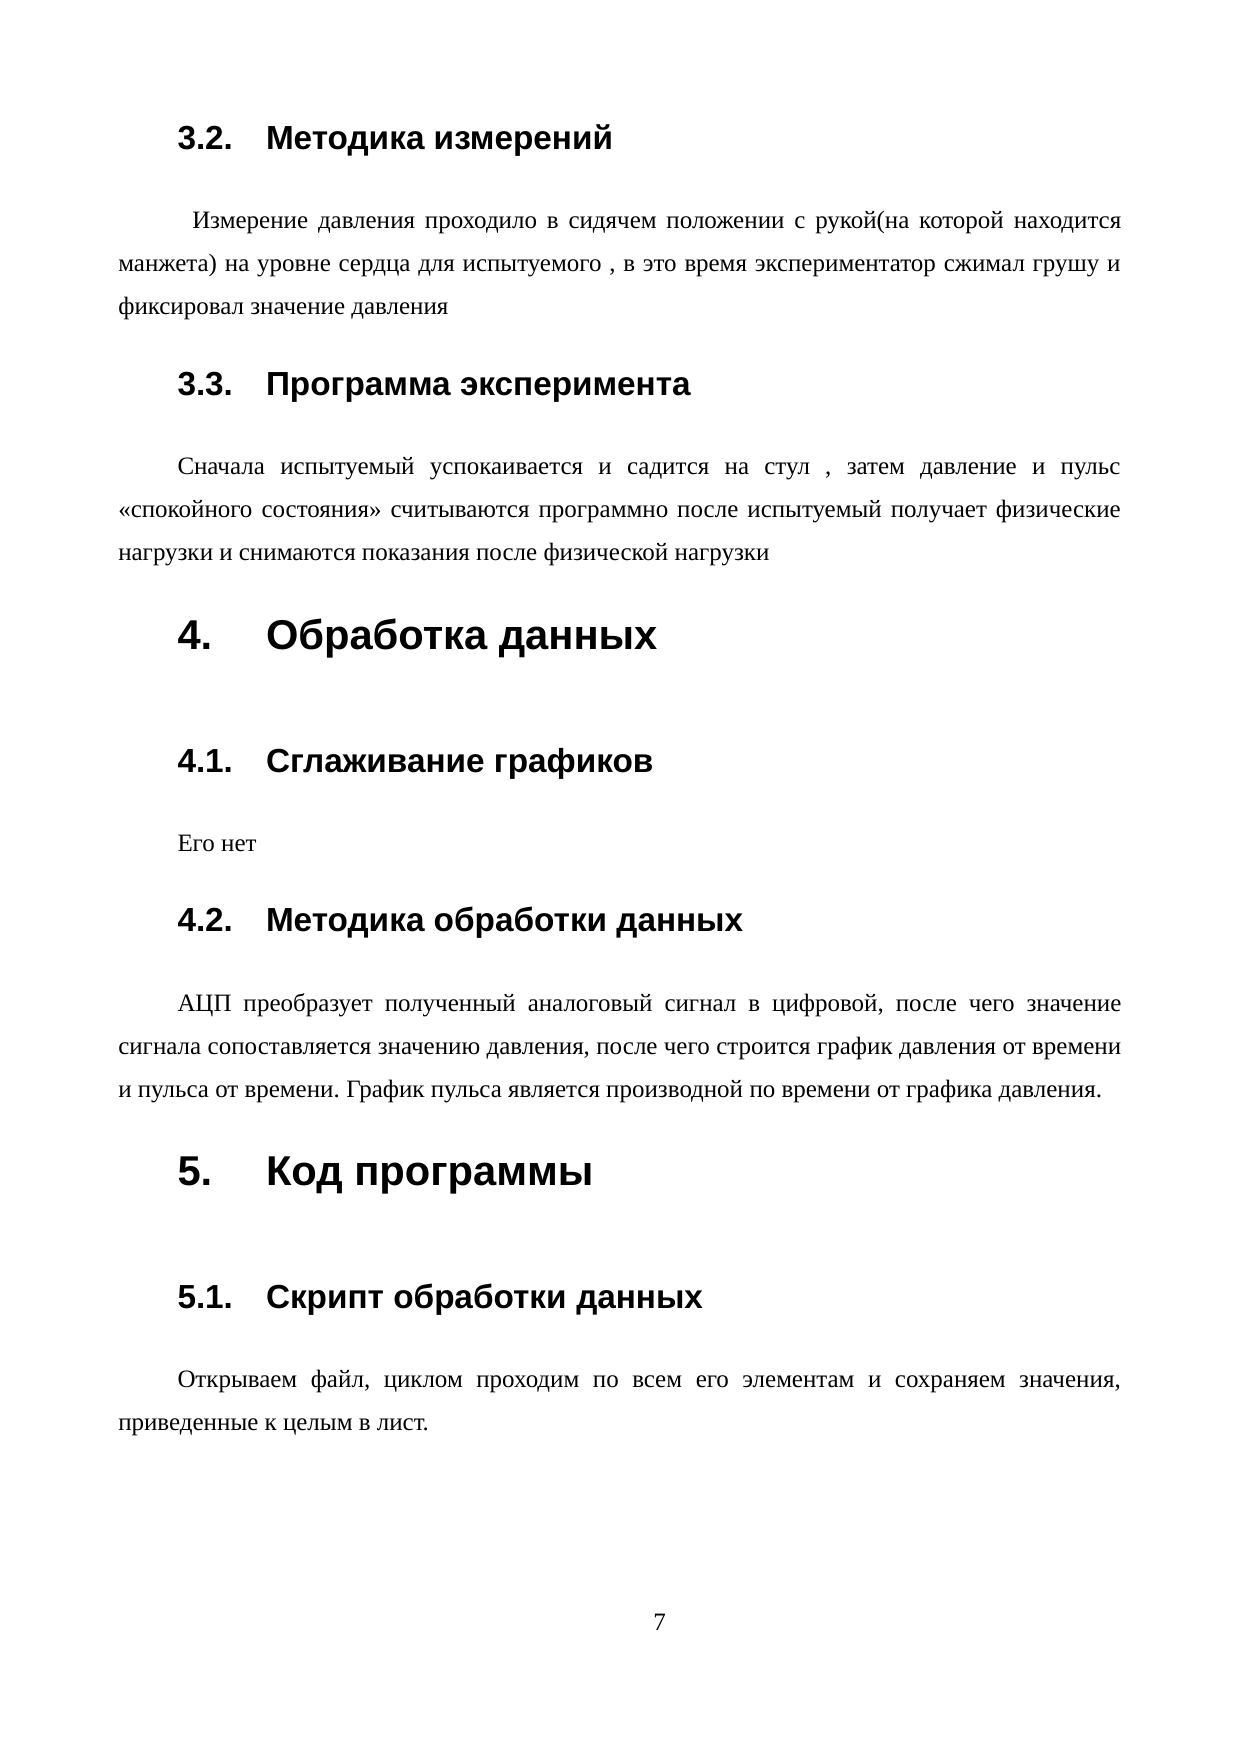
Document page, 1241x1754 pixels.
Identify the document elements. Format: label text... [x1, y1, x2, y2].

subtitle Обработка данных [118, 610, 1122, 658]
subtitle Методика обработки данных [118, 901, 1122, 939]
text Сначала испытуемый успокаивается и садится на стул , затем давление и пульс «спокойного состояния» считываются программно после испытуемый получает физические нагрузки и снимаются показания после физической нагрузки [118, 451, 1122, 566]
subtitle Код программы [118, 1146, 1122, 1194]
text Открываем файл, циклом проходим по всем его элементам и сохраняем значения, приведенные к целым в лист. [118, 1364, 1122, 1436]
text Его нет [118, 828, 1122, 857]
text Измерение давления проходило в сидячем положении с рукой(на которой находится манжета) на уровне сердца для испытуемого , в это время экспериментатор сжимал грушу и фиксировал значение давления [118, 205, 1122, 320]
subtitle Программа эксперимента [118, 364, 1122, 402]
text АЦП преобразует полученный аналоговый сигнал в цифровой, после чего значение сигнала сопоставляется значению давления, после чего строится график давления от времени и пульса от времени. График пульса является производной по времени от графика давления. [118, 988, 1122, 1103]
subtitle Скрипт обработки данных [118, 1277, 1122, 1316]
subtitle Сглаживание графиков [118, 741, 1122, 779]
subtitle Методика измерений [118, 118, 1122, 157]
